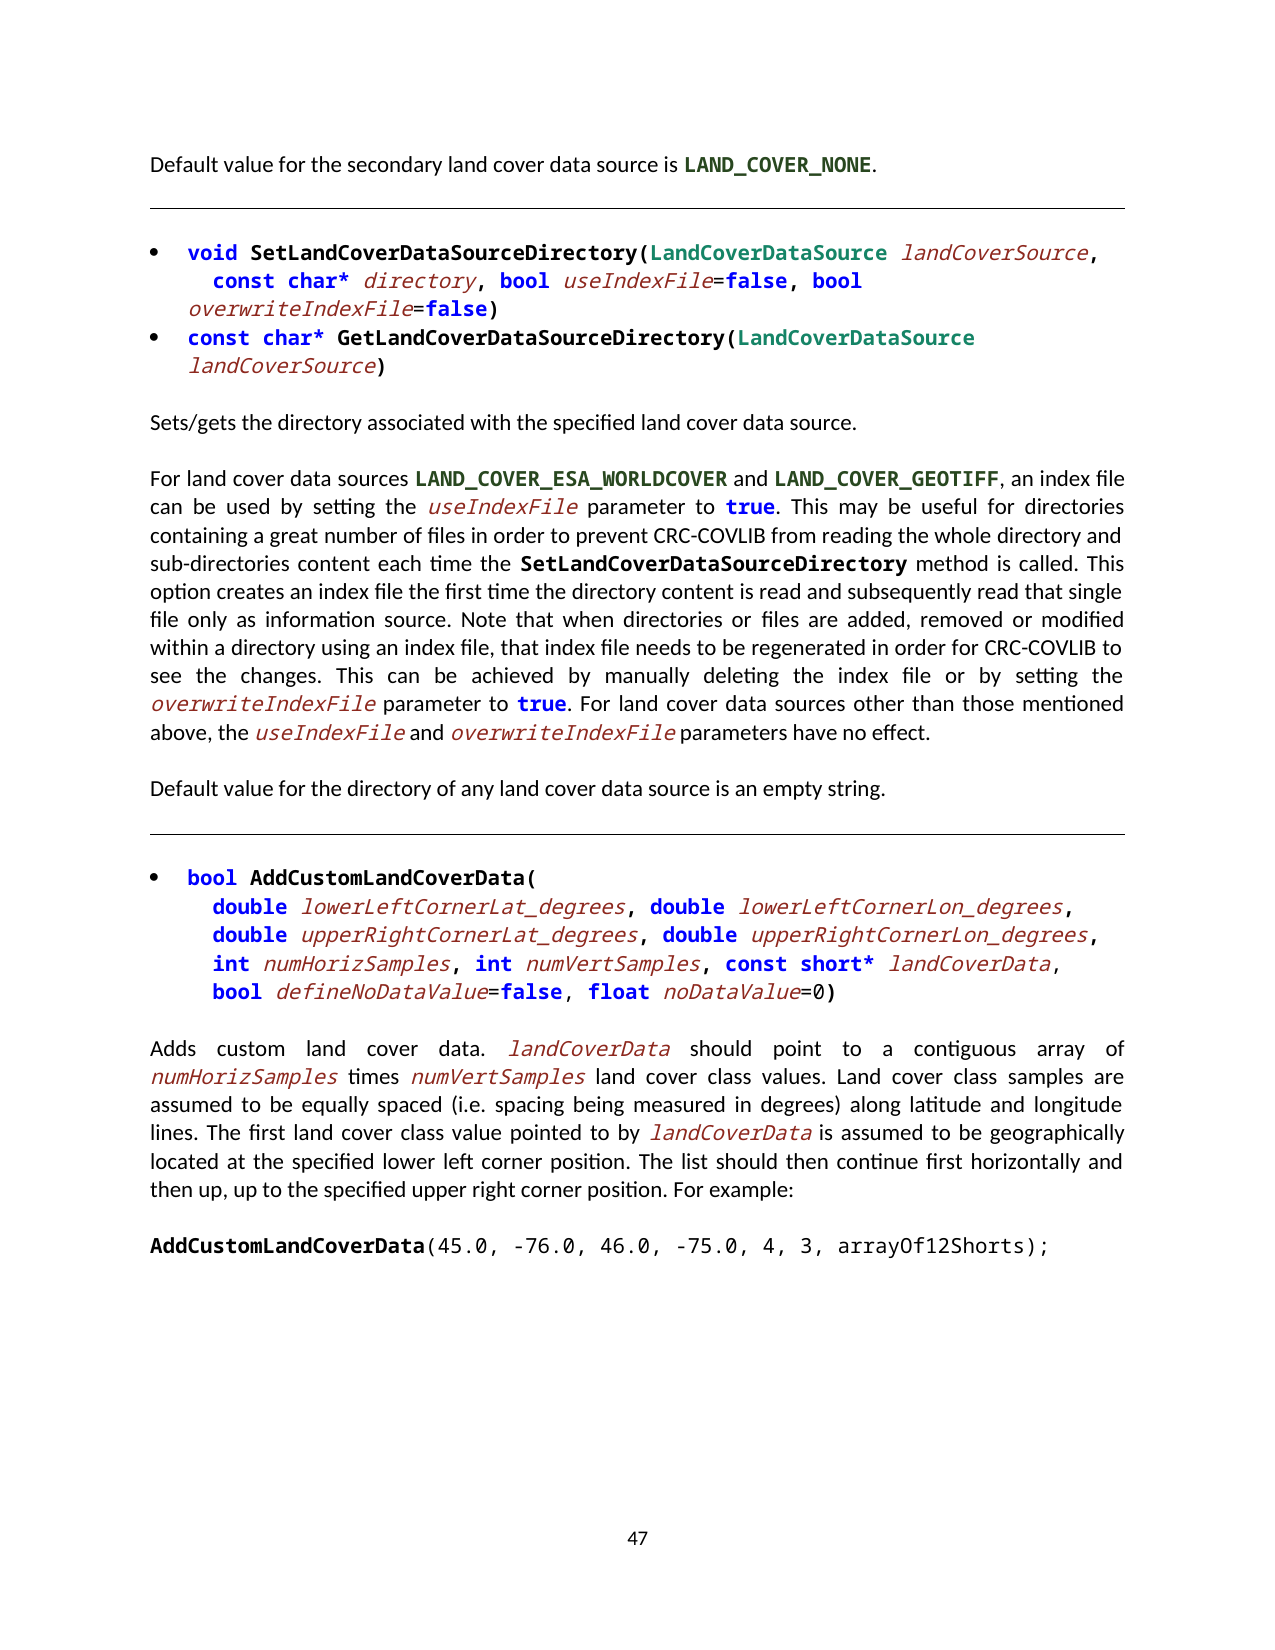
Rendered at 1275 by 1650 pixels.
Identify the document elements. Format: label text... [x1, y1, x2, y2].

text Default value for the directory of any land cover data source is an empty string. [150, 774, 1125, 804]
text Default value for the secondary land cover data source is LAND_COVER_NONE. [150, 150, 1125, 178]
list void SetLandCoverDataSourceDirectory(LandCoverDataSource landCoverSource, const char* directory, bool useIndexFile=false, bool overwriteIndexFile=false) [150, 238, 1125, 323]
list bool AddCustomLandCoverData( double lowerLeftCornerLat_degrees, double lowerLeftCornerLon_degrees, double upperRightCornerLat_degrees, double upperRightCornerLon_degrees, int numHorizSamples, int numVertSamples, const short* landCoverData, bool defineNoDataValue=false, float noDataValue=0) [150, 863, 1125, 1006]
text Adds custom land cover data. landCoverData should point to a contiguous array of numHorizSamples times numVertSamples land cover class values. Land cover class samples are assumed to be equally spaced (i.e. spacing being measured in degrees) along latitude and longitude lines. The first land cover class value pointed to by landCoverData is assumed to be geographically located at the specified lower left corner position. The list should then continue first horizontally and then up, up to the specified upper right corner position. For example: [150, 1034, 1125, 1203]
text For land cover data sources LAND_COVER_ESA_WORLDCOVER and LAND_COVER_GEOTIFF, an index file can be used by setting the useIndexFile parameter to true. This may be useful for directories containing a great number of files in order to prevent CRC-COVLIB from reading the whole directory and sub-directories content each time the SetLandCoverDataSourceDirectory method is called. This option creates an index file the first time the directory content is read and subsequently read that single file only as information source. Note that when directories or files are added, removed or modified within a directory using an index file, that index file needs to be regenerated in order for CRC-COVLIB to see the changes. This can be achieved by manually deleting the index file or by setting the overwriteIndexFile parameter to true. For land cover data sources other than those mentioned above, the useIndexFile and overwriteIndexFile parameters have no effect. [150, 464, 1125, 746]
text AddCustomLandCoverData(45.0, -76.0, 46.0, -75.0, 4, 3, arrayOf12Shorts); [150, 1231, 1125, 1259]
list const char* GetLandCoverDataSourceDirectory(LandCoverDataSource landCoverSource) [150, 323, 1125, 380]
text Sets/gets the directory associated with the specified land cover data source. [150, 408, 1125, 436]
